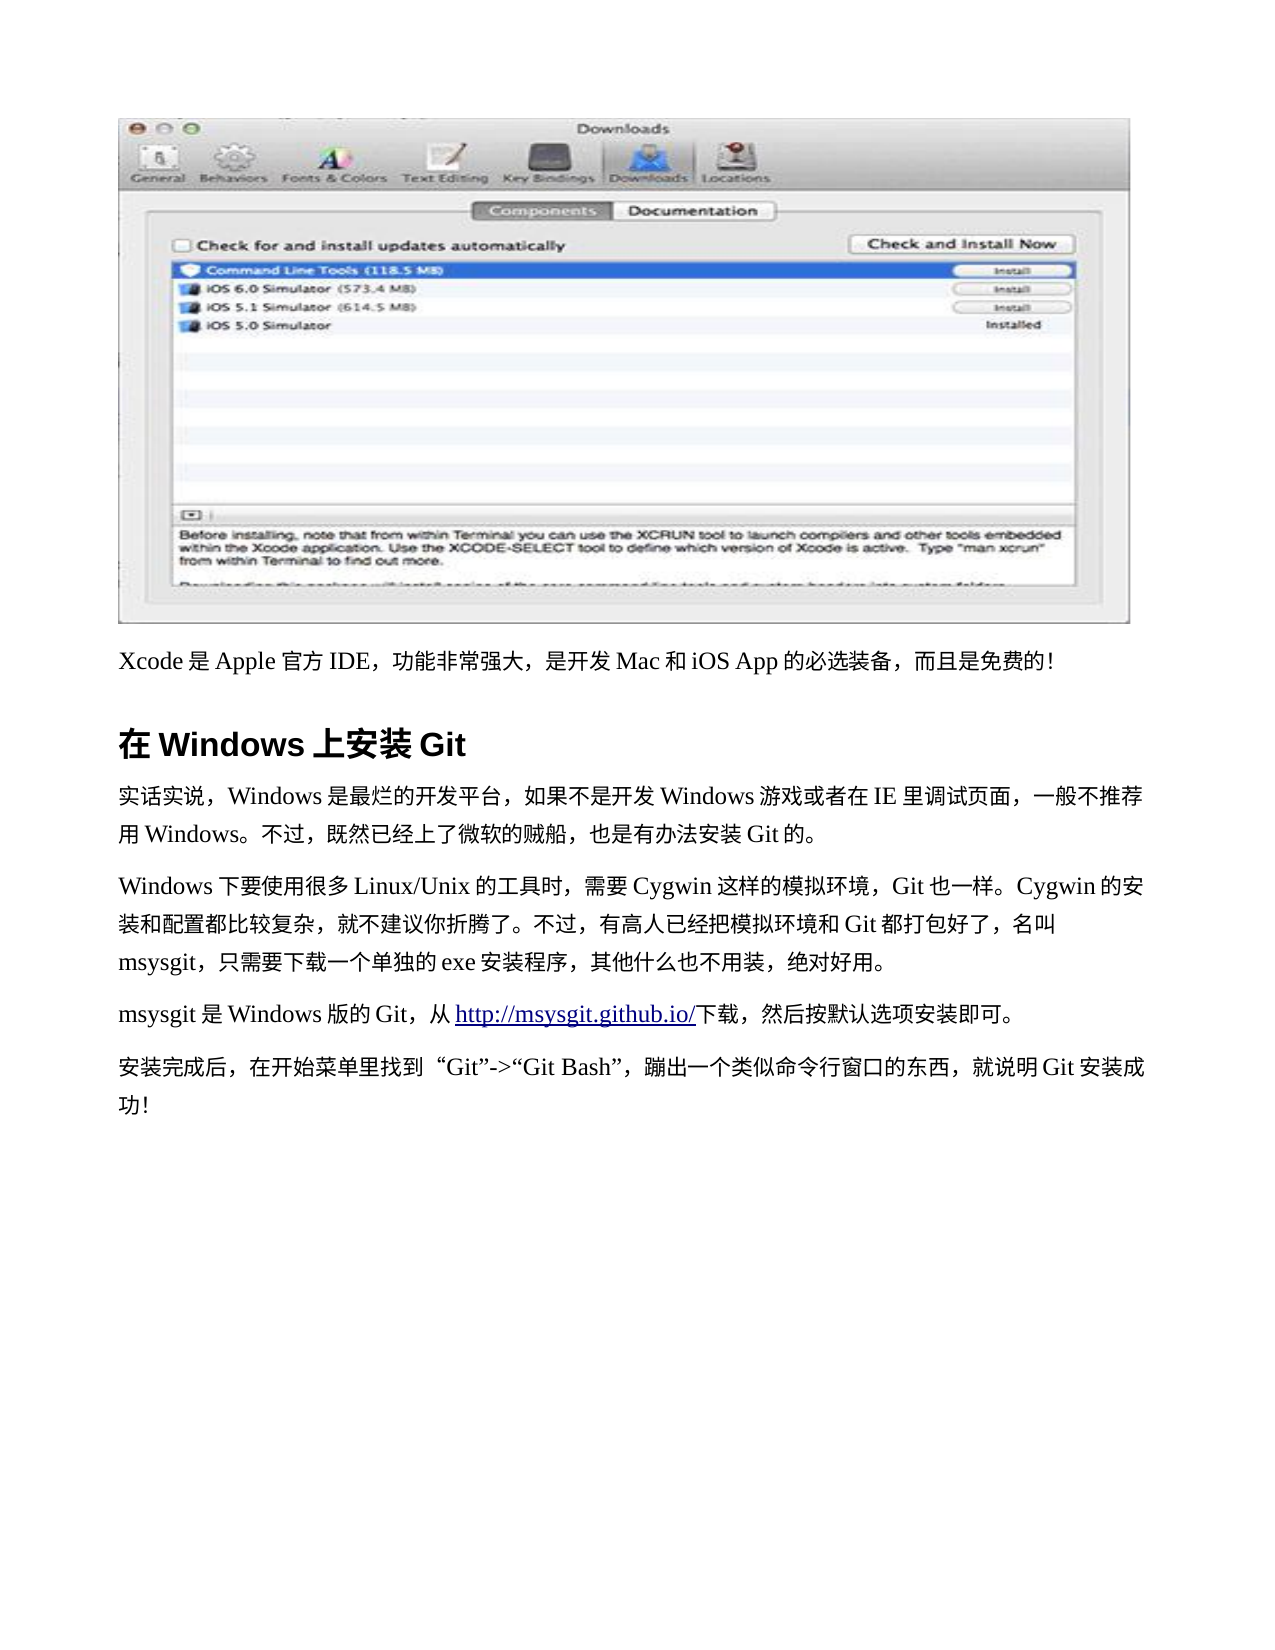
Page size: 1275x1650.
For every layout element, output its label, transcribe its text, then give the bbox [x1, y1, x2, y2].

text msysgit是Windows版的Git，从http://msysgit.github.io/下载，然后按默认选项安装即可。 [118, 997, 1157, 1029]
text 实话实说，Windows是最烂的开发平台，如果不是开发Windows游戏或者在IE里调试页面，一般不推荐用Windows。不过，既然已经上了微软的贼船，也是有办法安装Git的。 [118, 779, 1157, 848]
picture [118, 118, 1131, 624]
subtitle 在Windows上安装Git [118, 718, 1157, 766]
text Windows下要使用很多Linux/Unix的工具时，需要Cygwin这样的模拟环境，Git也一样。Cygwin的安装和配置都比较复杂，就不建议你折腾了。不过，有高人已经把模拟环境和Git都打包好了，名叫msysgit，只需要下载一个单独的exe安装程序，其他什么也不用装，绝对好用。 [118, 869, 1157, 977]
text 安装完成后，在开始菜单里找到“Git”->“Git Bash”，蹦出一个类似命令行窗口的东西，就说明Git安装成功！ [118, 1050, 1157, 1119]
text Xcode是Apple官方IDE，功能非常强大，是开发Mac和iOS App的必选装备，而且是免费的！ [118, 644, 1157, 676]
